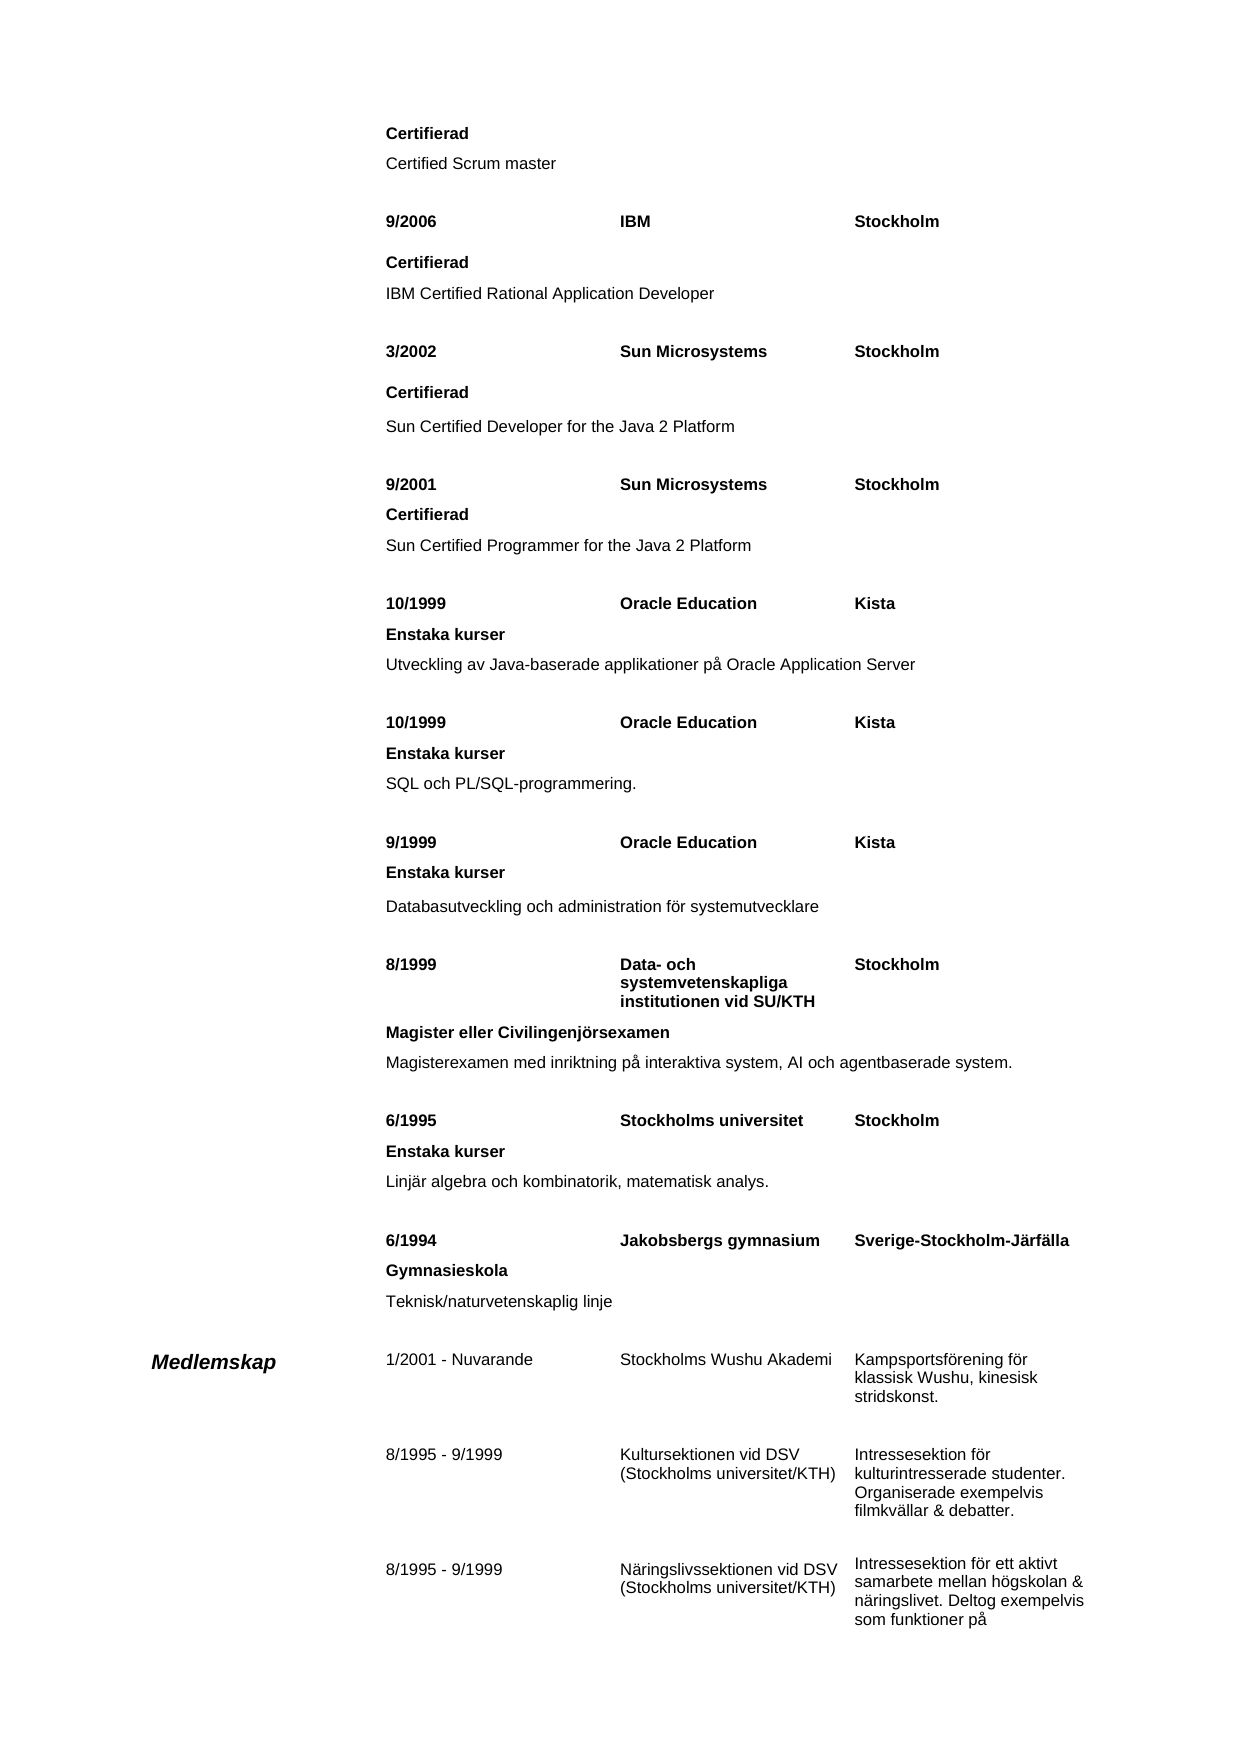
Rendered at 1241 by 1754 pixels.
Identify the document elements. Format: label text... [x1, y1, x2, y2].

table_cell Certified Scrum master [386, 149, 1089, 179]
table_cell [151, 891, 386, 921]
table_cell [151, 530, 386, 561]
table_header Medlemskap [151, 1344, 386, 1412]
table_cell Certifierad [386, 500, 1089, 530]
table_header 8/1999 [386, 949, 620, 1017]
table_header 10/1999 [386, 708, 620, 738]
table_header Sverige-Stockholm-Järfälla [854, 1225, 1089, 1256]
table_header [151, 1554, 386, 1628]
table_header 3/2002 [386, 337, 620, 377]
table_header Oracle Education [620, 589, 854, 619]
table_header [151, 708, 386, 738]
table_header Oracle Education [620, 827, 854, 857]
table_header 6/1995 [386, 1106, 620, 1136]
table_cell [151, 500, 386, 530]
table_cell [151, 1256, 386, 1286]
table_header Oracle Education [620, 708, 854, 738]
table_header Stockholms universitet [620, 1106, 854, 1136]
table_header Stockholm [854, 337, 1089, 377]
table_header 8/1995 - 9/1999 [386, 1440, 620, 1526]
table_header [151, 589, 386, 619]
table_cell Magister eller Civilingenjörsexamen [386, 1017, 1089, 1047]
table_cell IBM Certified Rational Application Developer [386, 278, 1089, 309]
table_cell Sun Certified Developer for the Java 2 Platform [386, 411, 1089, 441]
table_header 9/2006 [386, 207, 620, 248]
table_cell [151, 378, 386, 411]
table_header [151, 469, 386, 500]
table_header 10/1999 [386, 589, 620, 619]
table_cell Certifierad [386, 378, 1089, 411]
table_cell [151, 619, 386, 649]
table_header [151, 827, 386, 857]
table_cell [151, 1286, 386, 1317]
table_cell Enstaka kurser [386, 1136, 1089, 1167]
table_cell [151, 1167, 386, 1197]
table_header Intressesektion för ett aktivt samarbete mellan högskolan & näringslivet. Deltog exempelvis som funktioner på [854, 1554, 1089, 1628]
table_header Stockholms Wushu Akademi [620, 1344, 854, 1412]
table_cell Certifierad [386, 118, 1089, 149]
table_cell Magisterexamen med inriktning på interaktiva system, AI och agentbaserade system. [386, 1048, 1089, 1078]
table_cell Enstaka kurser [386, 619, 1089, 649]
table_header Kista [854, 827, 1089, 857]
table_header [151, 1440, 386, 1526]
table_header IBM [620, 207, 854, 248]
table_header Stockholm [854, 207, 1089, 248]
table_header Intressesektion för kulturintresserade studenter. Organiserade exempelvis filmkvällar & debatter. [854, 1440, 1089, 1526]
table_header Kista [854, 708, 1089, 738]
table_cell [151, 149, 386, 179]
table_header 9/1999 [386, 827, 620, 857]
table_cell [151, 278, 386, 309]
table_header Jakobsbergs gymnasium [620, 1225, 854, 1256]
table_header 1/2001 - Nuvarande [386, 1344, 620, 1412]
table_header Sun Microsystems [620, 337, 854, 377]
table_header [151, 337, 386, 377]
table_cell [151, 118, 386, 149]
table_header [151, 1106, 386, 1136]
table_header [151, 949, 386, 1017]
table_header Kista [854, 589, 1089, 619]
table_header [151, 1225, 386, 1256]
table_header Kultursektionen vid DSV (Stockholms universitet/KTH) [620, 1440, 854, 1526]
table_cell [151, 1048, 386, 1078]
table_cell [151, 858, 386, 891]
table_cell Sun Certified Programmer for the Java 2 Platform [386, 530, 1089, 561]
table_header 9/2001 [386, 469, 620, 500]
table_cell [151, 248, 386, 278]
table_cell [151, 1017, 386, 1047]
table_header Data- och systemvetenskapliga institutionen vid SU/KTH [620, 949, 854, 1017]
table_header [151, 207, 386, 248]
table_header Näringslivssektionen vid DSV (Stockholms universitet/KTH) [620, 1554, 854, 1628]
table_cell Utveckling av Java-baserade applikationer på Oracle Application Server [386, 650, 1089, 680]
table_header Stockholm [854, 1106, 1089, 1136]
table_cell [151, 738, 386, 769]
table_cell SQL och PL/SQL-programmering. [386, 769, 1089, 799]
table_cell Enstaka kurser [386, 858, 1089, 891]
table_header Kampsportsförening för klassisk Wushu, kinesisk stridskonst. [854, 1344, 1089, 1412]
table_cell [151, 1136, 386, 1167]
table_cell [151, 411, 386, 441]
table_cell Gymnasieskola [386, 1256, 1089, 1286]
table_header 8/1995 - 9/1999 [386, 1554, 620, 1628]
table_header Stockholm [854, 949, 1089, 1017]
table_cell Enstaka kurser [386, 738, 1089, 769]
table_cell Teknisk/naturvetenskaplig linje [386, 1286, 1089, 1317]
table_header 6/1994 [386, 1225, 620, 1256]
table_cell [151, 769, 386, 799]
table_cell Linjär algebra och kombinatorik, matematisk analys. [386, 1167, 1089, 1197]
table_cell Databasutveckling och administration för systemutvecklare [386, 891, 1089, 921]
table_header Sun Microsystems [620, 469, 854, 500]
table_header Stockholm [854, 469, 1089, 500]
table_cell [151, 650, 386, 680]
table_cell Certifierad [386, 248, 1089, 278]
